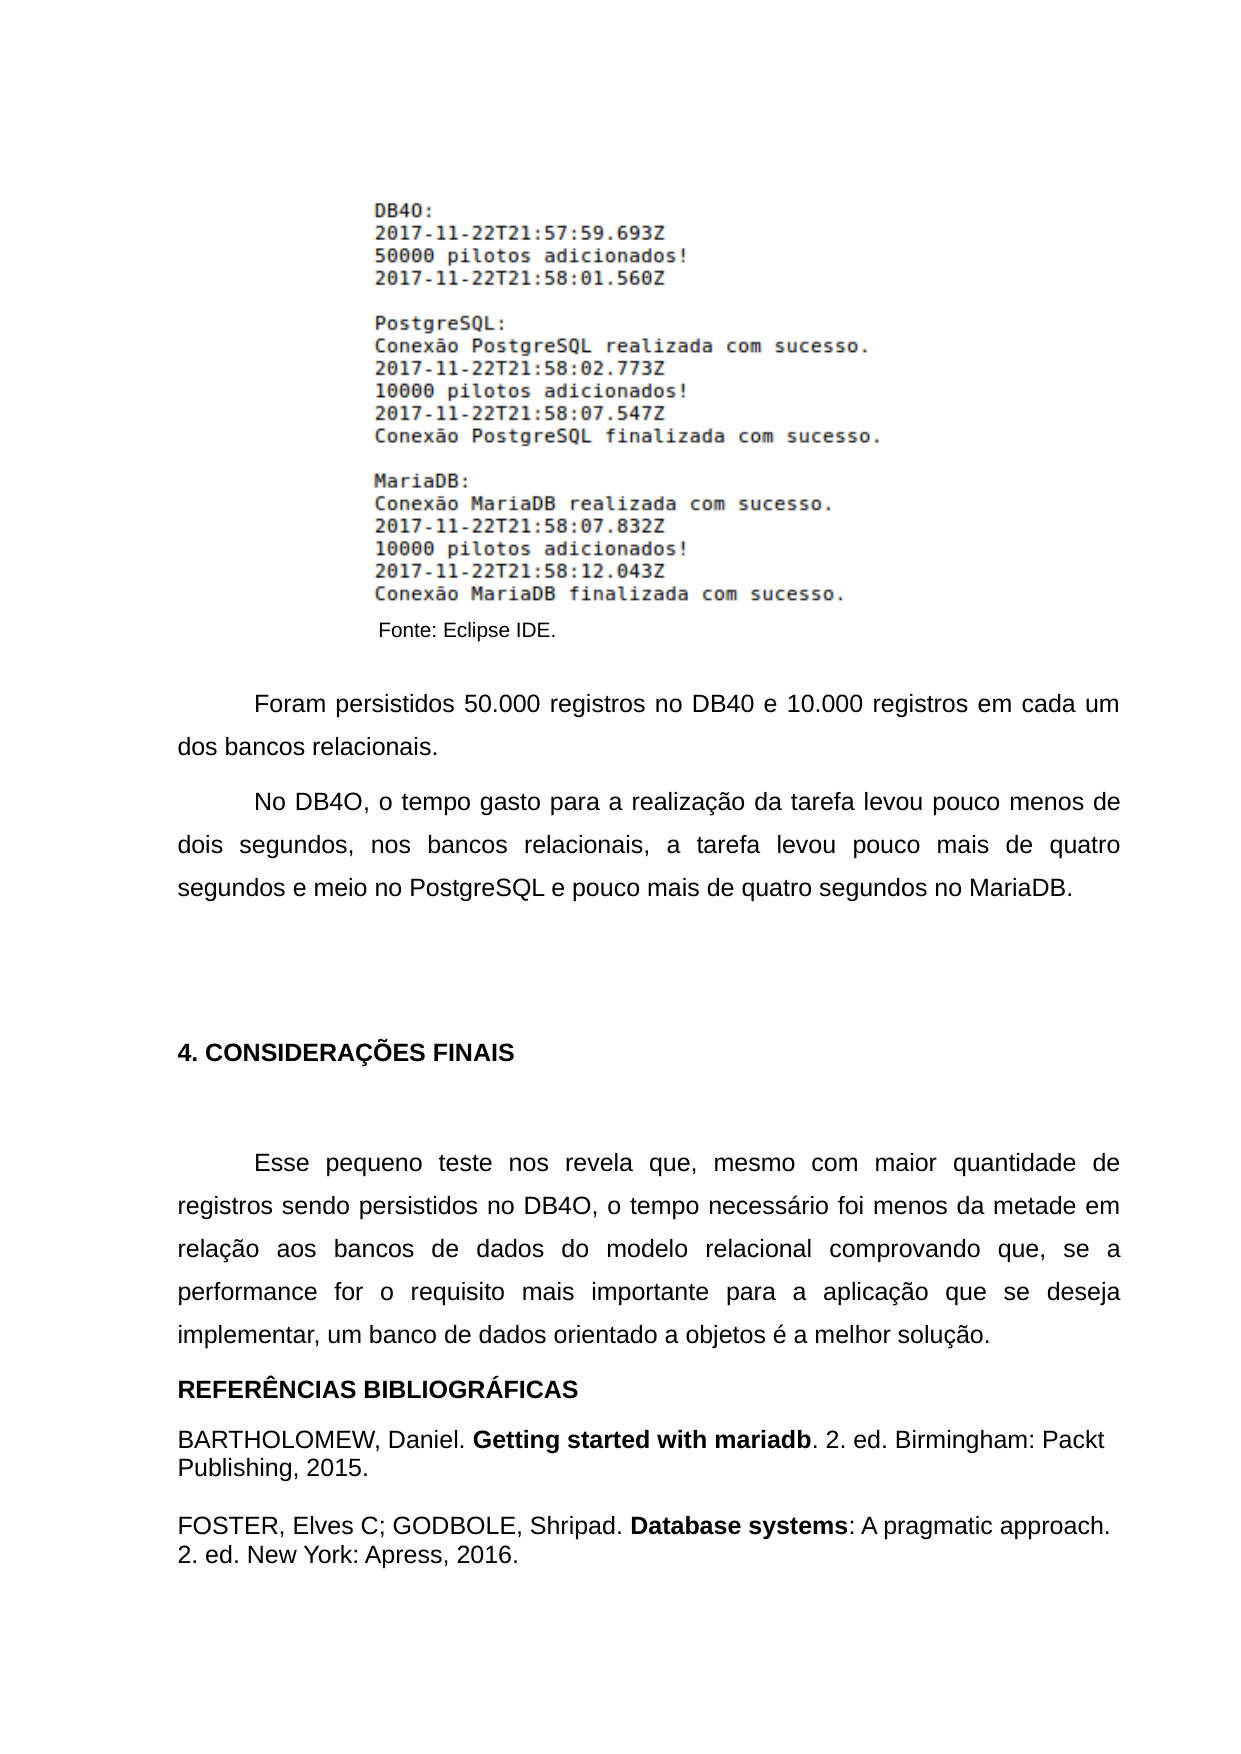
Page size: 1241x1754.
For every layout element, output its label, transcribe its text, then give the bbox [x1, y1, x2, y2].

text Foram persistidos 50.000 registros no DB40 e 10.000 registros em cada um dos bancos relacionais. [177, 689, 1122, 761]
text REFERÊNCIAS BIBLIOGRÁFICAS [177, 1376, 1122, 1404]
text BARTHOLOMEW, Daniel. Getting started with mariadb. 2. ed. Birmingham: Packt Publishing, 2015. [177, 1424, 1122, 1482]
text No DB4O, o tempo gasto para a realização da tarefa levou pouco menos de dois segundos, nos bancos relacionais, a tarefa levou pouco mais de quatro segundos e meio no PostgreSQL e pouco mais de quatro segundos no MariaDB. [177, 787, 1122, 902]
picture [368, 195, 887, 611]
text FOSTER, Elves C; GODBOLE, Shripad. Database systems: A pragmatic approach. 2. ed. New York: Apress, 2016. [177, 1511, 1122, 1568]
text Fonte: Eclipse IDE. [177, 618, 1122, 642]
text Esse pequeno teste nos revela que, mesmo com maior quantidade de registros sendo persistidos no DB4O, o tempo necessário foi menos da metade em relação aos bancos de dados do modelo relacional comprovando que, se a performance for o requisito mais importante para a aplicação que se deseja implementar, um banco de dados orientado a objetos é a melhor solução. [177, 1148, 1122, 1349]
text 4. CONSIDERAÇÕES FINAIS [177, 1038, 1122, 1067]
